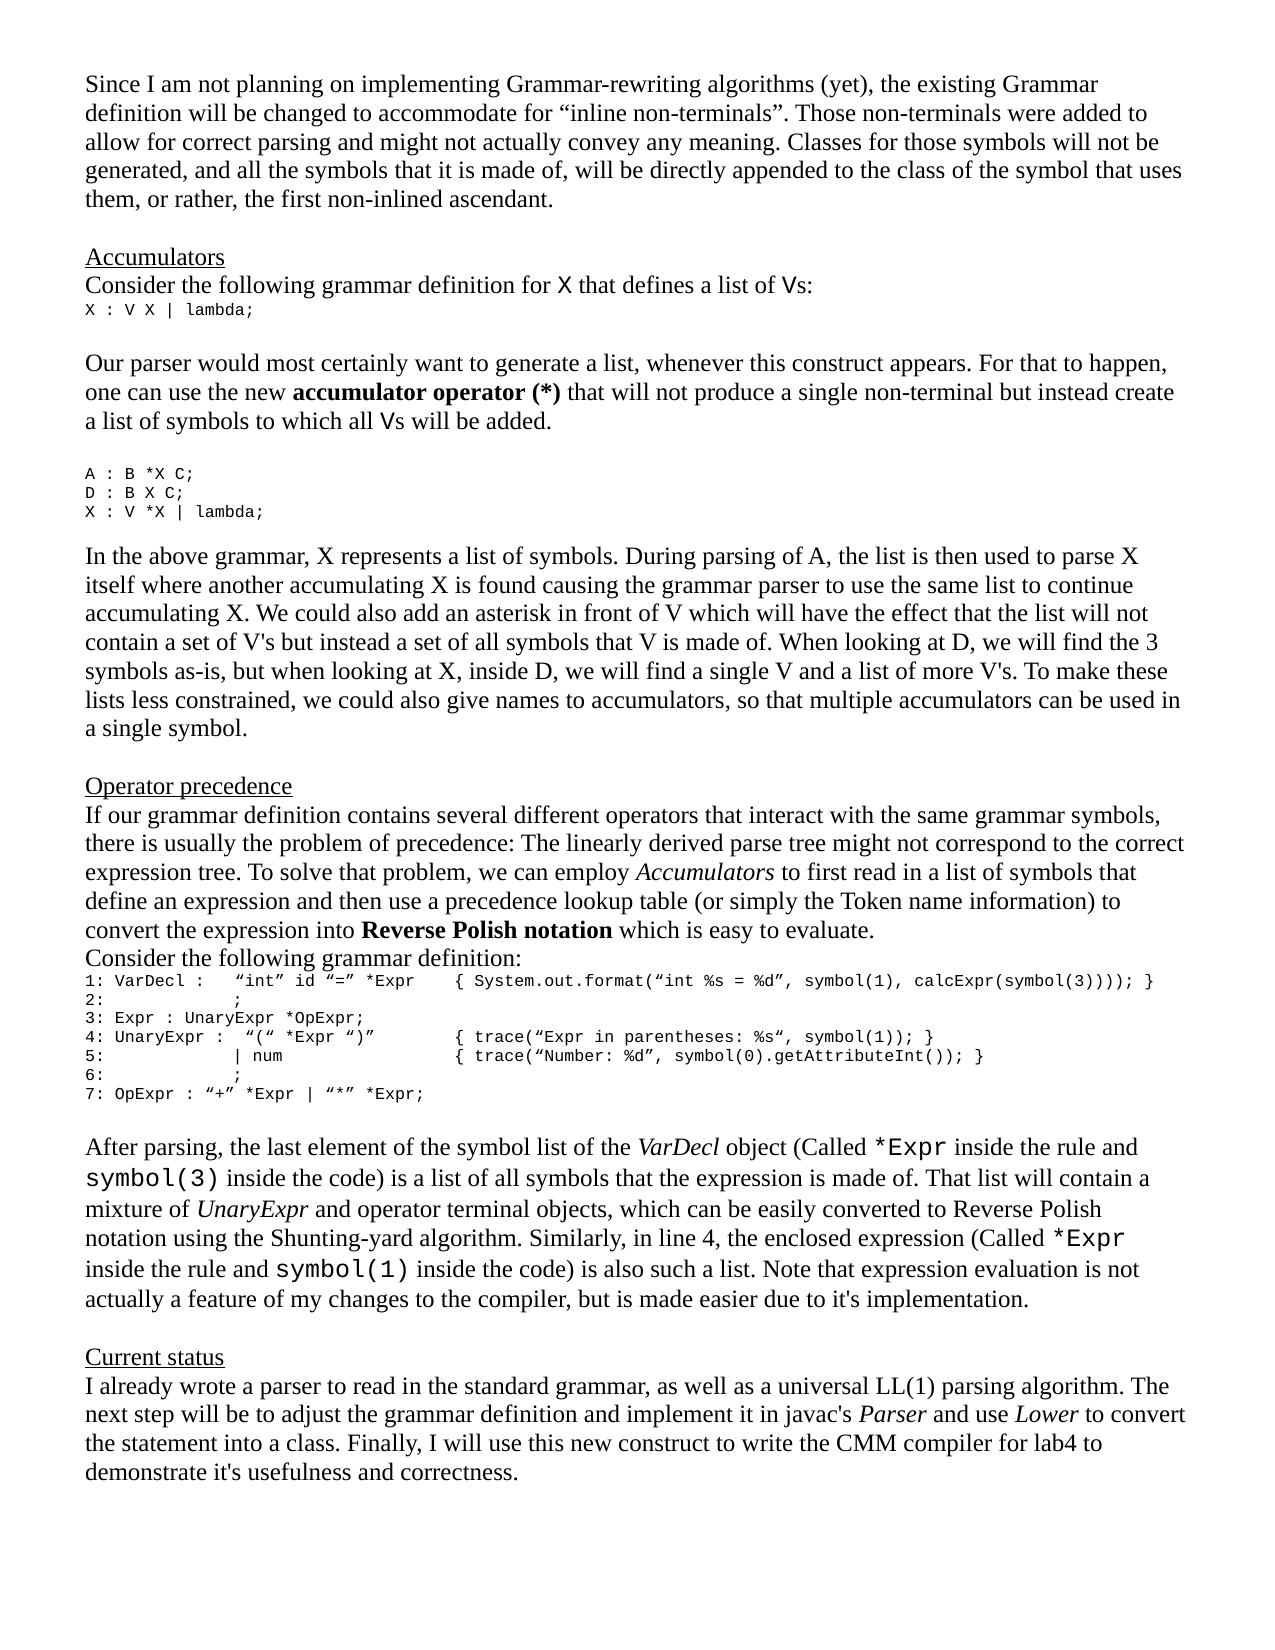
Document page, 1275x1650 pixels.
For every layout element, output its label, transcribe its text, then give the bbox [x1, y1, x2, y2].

text Since I am not planning on implementing Grammar-rewriting algorithms (yet), the existing Grammar definition will be changed to accommodate for “inline non-terminals”. Those non-terminals were added to allow for correct parsing and might not actually convey any meaning. Classes for those symbols will not be generated, and all the symbols that it is made of, will be directly appended to the class of the symbol that uses them, or rather, the first non-inlined ascendant. [85, 69, 1187, 213]
text In the above grammar, X represents a list of symbols. During parsing of A, the list is then used to parse X itself where another accumulating X is found causing the grammar parser to use the same list to continue accumulating X. We could also add an asterisk in front of V which will have the effect that the list will not contain a set of V's but instead a set of all symbols that V is made of. When looking at D, we will find the 3 symbols as-is, but when looking at X, inside D, we will find a single V and a list of more V's. To make these lists less constrained, we could also give names to accumulators, so that multiple accumulators can be used in a single symbol. [85, 541, 1187, 742]
text 7: OpExpr : “+” *Expr | “*” *Expr; [85, 1085, 1187, 1104]
text 1: VarDecl : “int” id “=” *Expr { System.out.format(“int %s = %d”, symbol(1), calcExpr(symbol(3)))); } [85, 972, 1187, 991]
text X : V X | lambda; [85, 301, 1187, 320]
text Consider the following grammar definition for X that defines a list of Vs: [85, 270, 1187, 301]
text Operator precedence [85, 771, 1187, 800]
text After parsing, the last element of the symbol list of the VarDecl object (Called *Expr inside the rule and symbol(3) inside the code) is a list of all symbols that the expression is made of. That list will contain a mixture of UnaryExpr and operator terminal objects, which can be easily converted to Reverse Polish notation using the Shunting-yard algorithm. Similarly, in line 4, the enclosed expression (Called *Expr inside the rule and symbol(1) inside the code) is also such a list. Note that expression evaluation is not actually a feature of my changes to the compiler, but is made easier due to it's implementation. [85, 1132, 1187, 1313]
text X : V *X | lambda; [85, 503, 1187, 522]
text Consider the following grammar definition: [85, 943, 1187, 972]
text 5: | num { trace(“Number: %d”, symbol(0).getAttributeInt()); } [85, 1048, 1187, 1066]
text Current status [85, 1342, 1187, 1371]
text If our grammar definition contains several different operators that interact with the same grammar symbols, there is usually the problem of precedence: The linearly derived parse tree might not correspond to the correct expression tree. To solve that problem, we can employ Accumulators to first read in a list of symbols that define an expression and then use a precedence lookup table (or simply the Token name information) to convert the expression into Reverse Polish notation which is easy to evaluate. [85, 800, 1187, 943]
text D : B X C; [85, 484, 1187, 503]
text 4: UnaryExpr : “(“ *Expr “)” { trace(“Expr in parentheses: %s“, symbol(1)); } [85, 1029, 1187, 1048]
text 3: Expr : UnaryExpr *OpExpr; [85, 1010, 1187, 1029]
text Our parser would most certainly want to generate a list, whenever this construct appears. For that to happen, one can use the new accumulator operator (*) that will not produce a single non-terminal but instead create a list of symbols to which all Vs will be added. [85, 348, 1187, 437]
text A : B *X C; [85, 466, 1187, 484]
text 6: ; [85, 1066, 1187, 1085]
text I already wrote a parser to read in the standard grammar, as well as a universal LL(1) parsing algorithm. The next step will be to adjust the grammar definition and implement it in javac's Parser and use Lower to convert the statement into a class. Finally, I will use this new construct to write the CMM compiler for lab4 to demonstrate it's usefulness and correctness. [85, 1371, 1187, 1486]
text 2: ; [85, 991, 1187, 1010]
text Accumulators [85, 242, 1187, 270]
